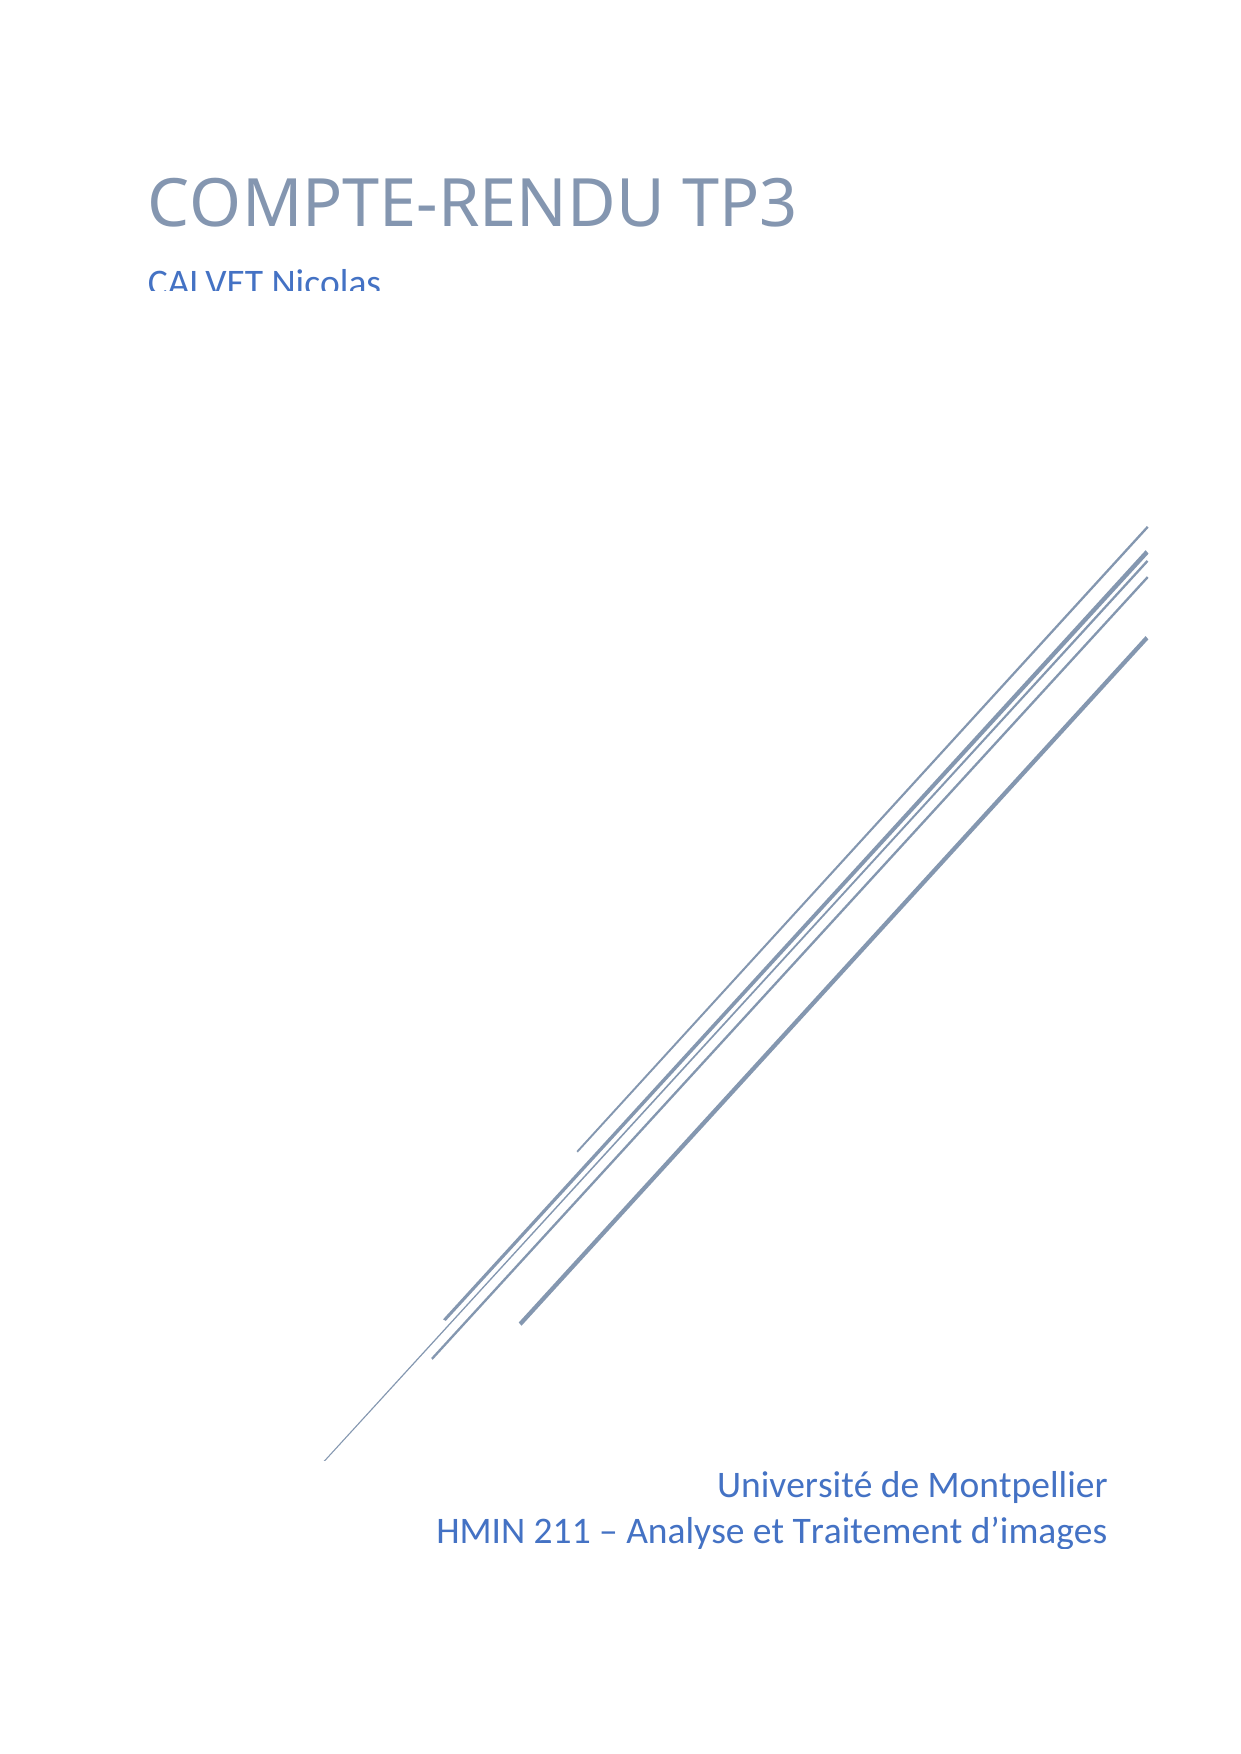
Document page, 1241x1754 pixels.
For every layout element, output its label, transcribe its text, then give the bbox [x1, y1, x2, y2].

text Université de Montpellier [133, 1461, 1108, 1507]
text CALVET Nicolas [148, 258, 1093, 290]
text Compte-Rendu TP3 [148, 155, 1093, 246]
text HMIN 211 – Analyse et Traitement d’images [133, 1507, 1108, 1549]
